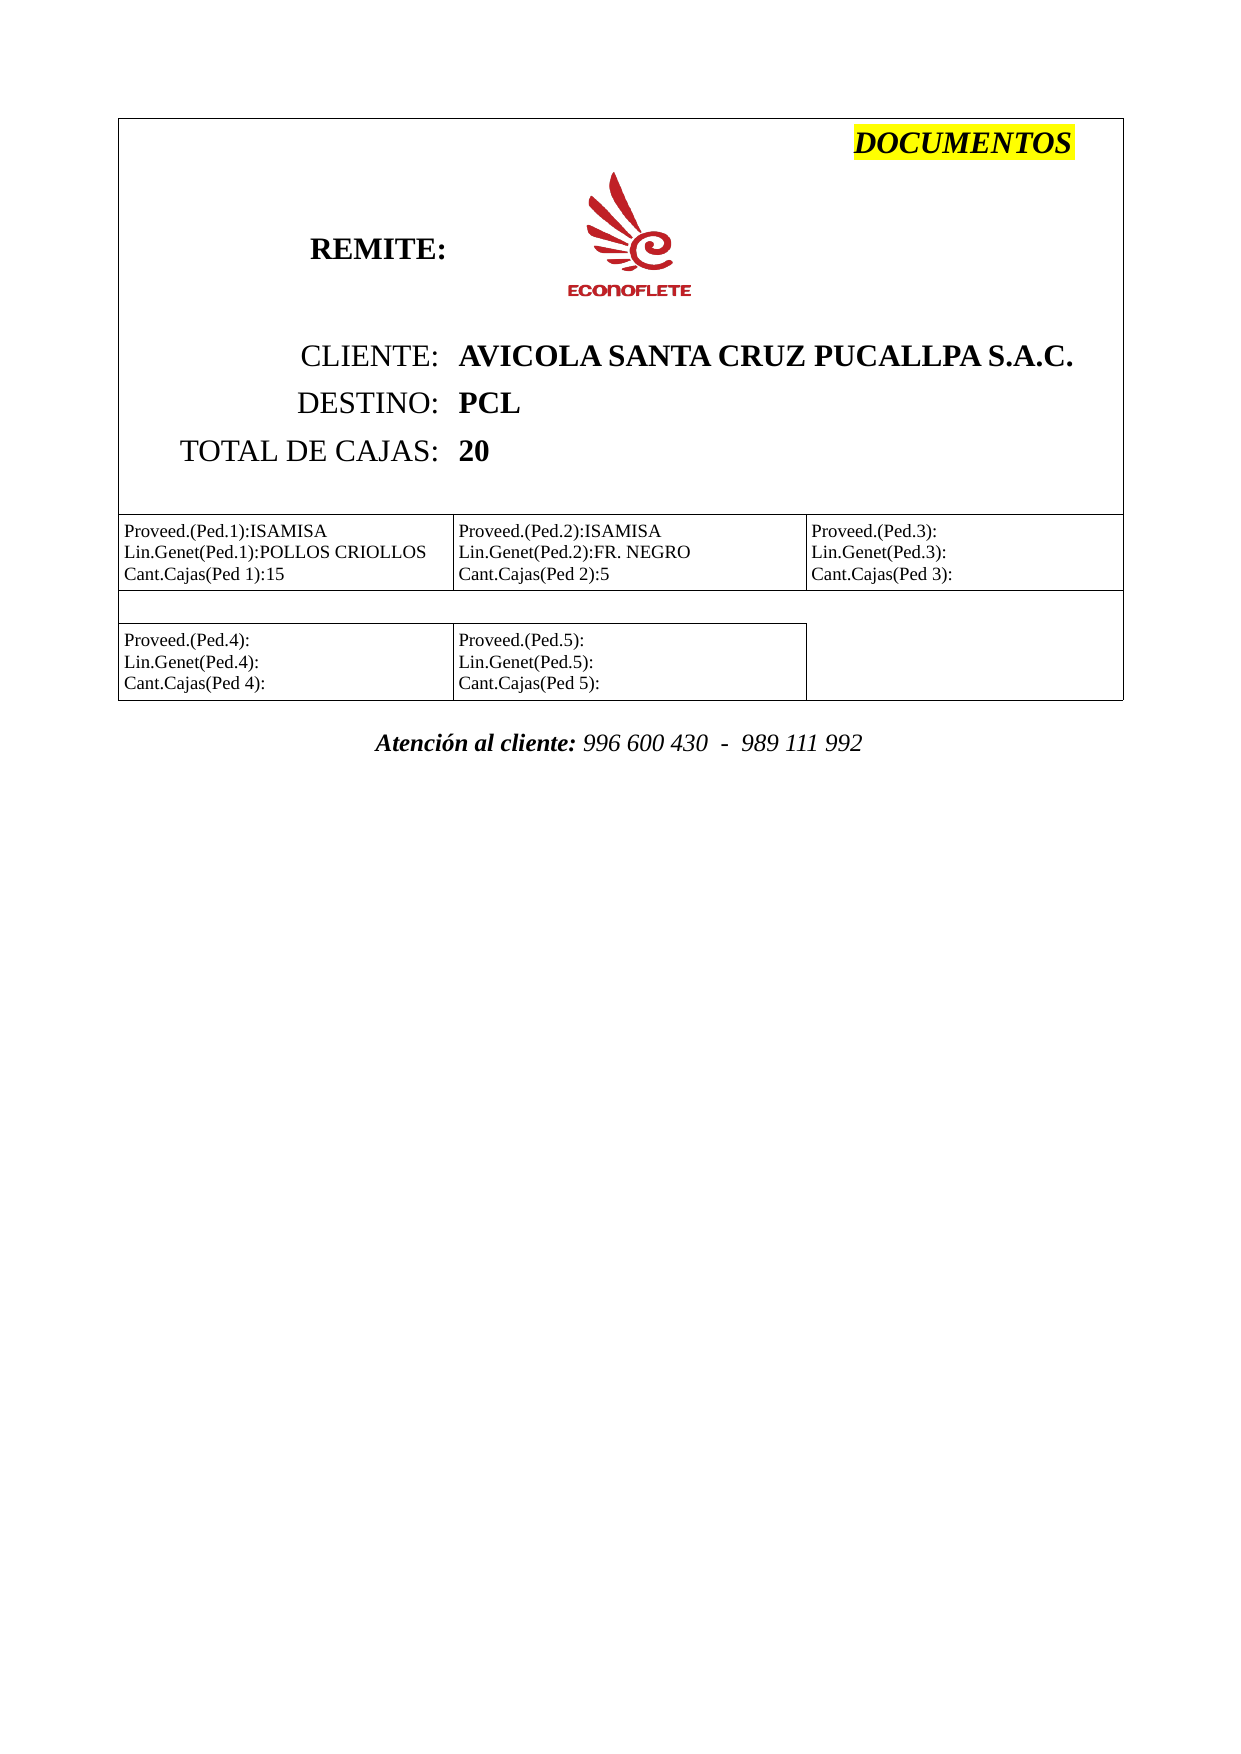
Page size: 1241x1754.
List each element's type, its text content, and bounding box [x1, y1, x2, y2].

table_cell [806, 591, 1123, 623]
table_cell [806, 166, 1123, 332]
table_cell [453, 166, 806, 332]
table_cell Proveed.(Ped.4): Lin.Genet(Ped.4): Cant.Cajas(Ped 4): [119, 624, 453, 699]
table_cell [453, 474, 806, 514]
table_cell Proveed.(Ped.1):ISAMISA Lin.Genet(Ped.1):POLLOS CRIOLLOS Cant.Cajas(Ped 1):15 [119, 515, 453, 590]
table_cell 20 [453, 426, 1123, 474]
table_header [119, 119, 453, 166]
table_cell [453, 591, 806, 623]
table_cell [806, 379, 1123, 426]
table_cell [119, 591, 453, 623]
table_cell Proveed.(Ped.5): Lin.Genet(Ped.5): Cant.Cajas(Ped 5): [454, 624, 806, 699]
table_cell [119, 474, 453, 514]
table_cell [807, 623, 1123, 699]
table_cell PCL [453, 379, 806, 426]
table_cell AVICOLA SANTA CRUZ PUCALLPA S.A.C. [453, 332, 1123, 379]
table_cell DESTINO: [119, 379, 453, 426]
table_cell CLIENTE: [119, 332, 453, 379]
text Atención al cliente: 996 600 430 - 989 111 992 [118, 728, 1122, 757]
table_header DOCUMENTOS [806, 119, 1123, 166]
picture [552, 171, 707, 297]
table_cell Proveed.(Ped.2):ISAMISA Lin.Genet(Ped.2):FR. NEGRO Cant.Cajas(Ped 2):5 [454, 515, 806, 590]
table_header [453, 119, 806, 166]
table_cell REMITE: [119, 166, 453, 332]
table_cell TOTAL DE CAJAS: [119, 426, 453, 474]
table_cell [806, 474, 1123, 514]
table_cell Proveed.(Ped.3): Lin.Genet(Ped.3): Cant.Cajas(Ped 3): [807, 515, 1123, 590]
